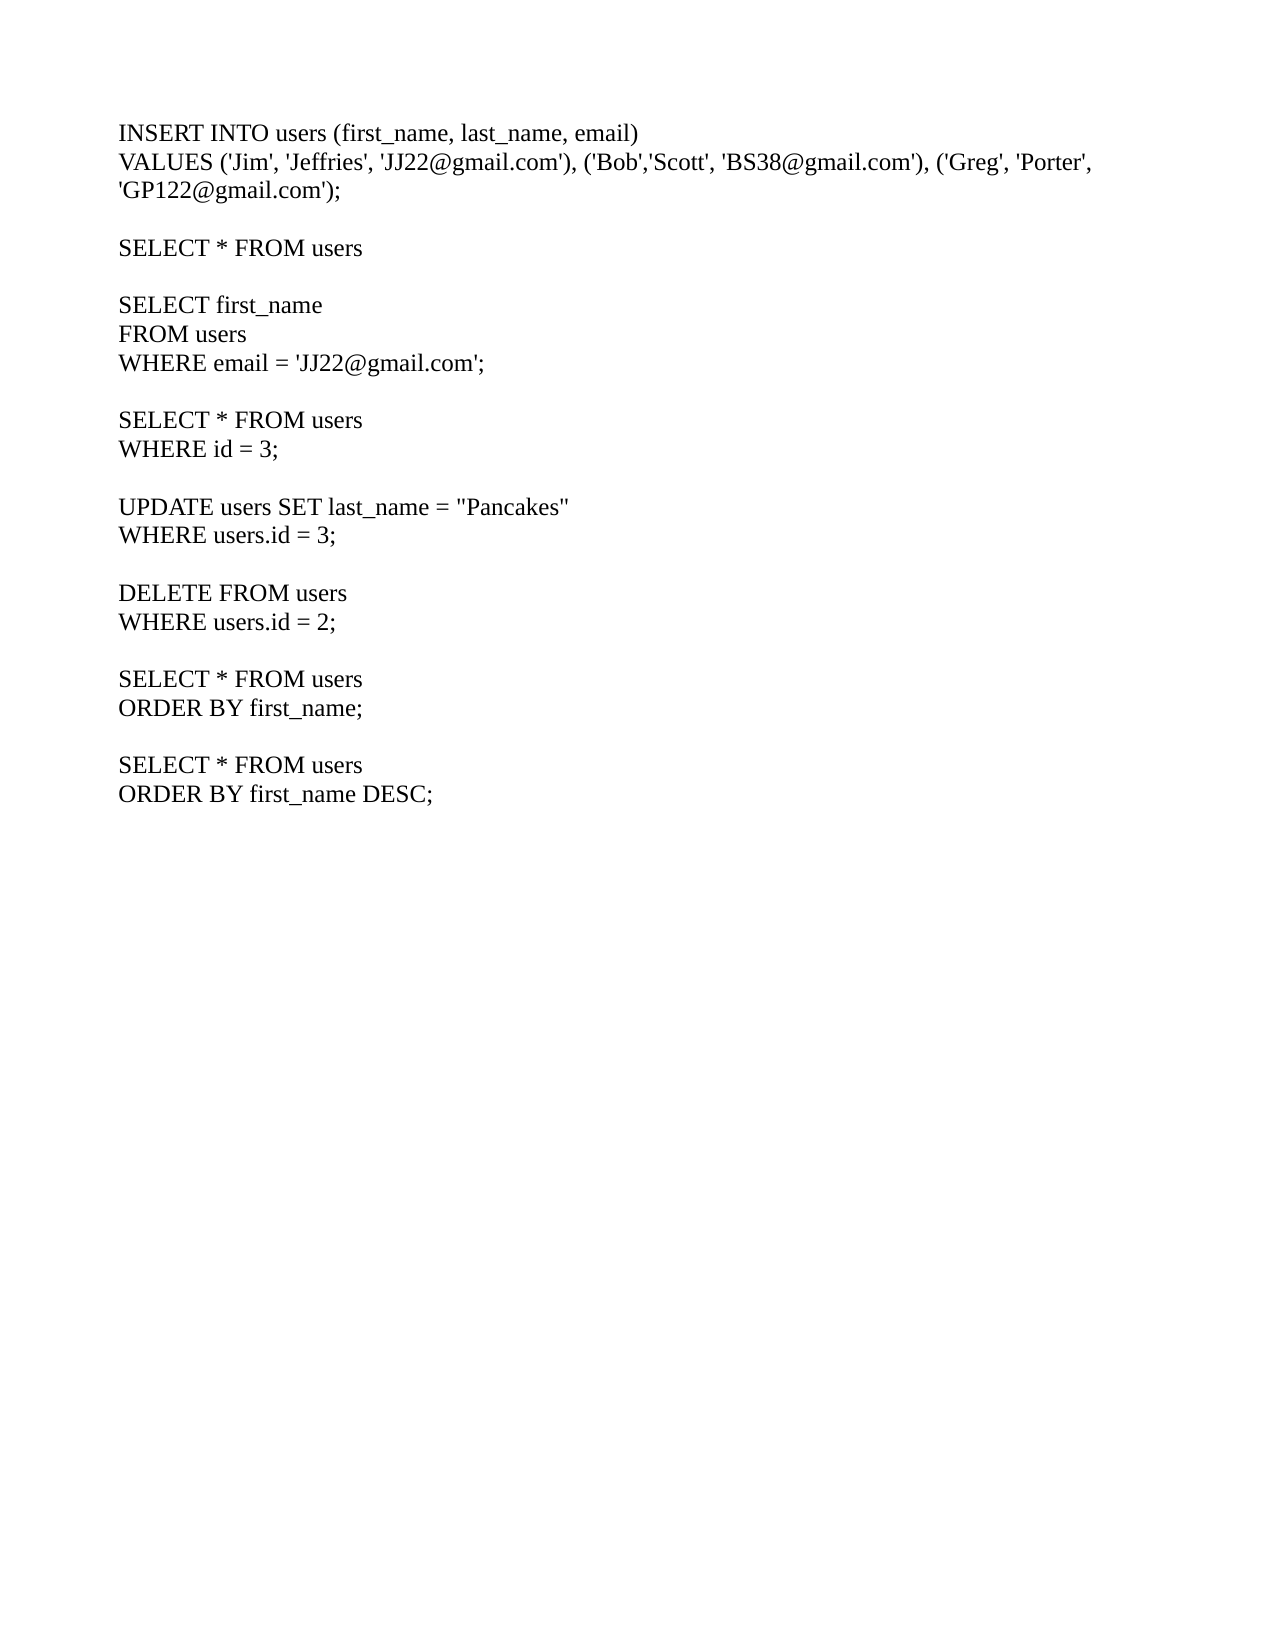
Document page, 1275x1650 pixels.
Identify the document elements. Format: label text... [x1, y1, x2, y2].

text DELETE FROM users [118, 578, 1157, 607]
text UPDATE users SET last_name = "Pancakes" [118, 492, 1157, 521]
text WHERE id = 3; [118, 434, 1157, 463]
text ORDER BY first_name DESC; [118, 779, 1157, 808]
text SELECT * FROM users [118, 664, 1157, 693]
text INSERT INTO users (first_name, last_name, email) VALUES ('Jim', 'Jeffries', 'JJ22@gmail.com'), ('Bob','Scott', 'BS38@gmail.com'), ('Greg', 'Porter', 'GP122@gmail.com'); [118, 118, 1157, 204]
text SELECT * FROM users [118, 751, 1157, 779]
text SELECT * FROM users [118, 406, 1157, 434]
text SELECT first_name FROM users WHERE email = 'JJ22@gmail.com'; [118, 291, 1157, 377]
text WHERE users.id = 3; [118, 521, 1157, 549]
text ORDER BY first_name; [118, 693, 1157, 722]
text WHERE users.id = 2; [118, 607, 1157, 636]
text SELECT * FROM users [118, 233, 1157, 262]
